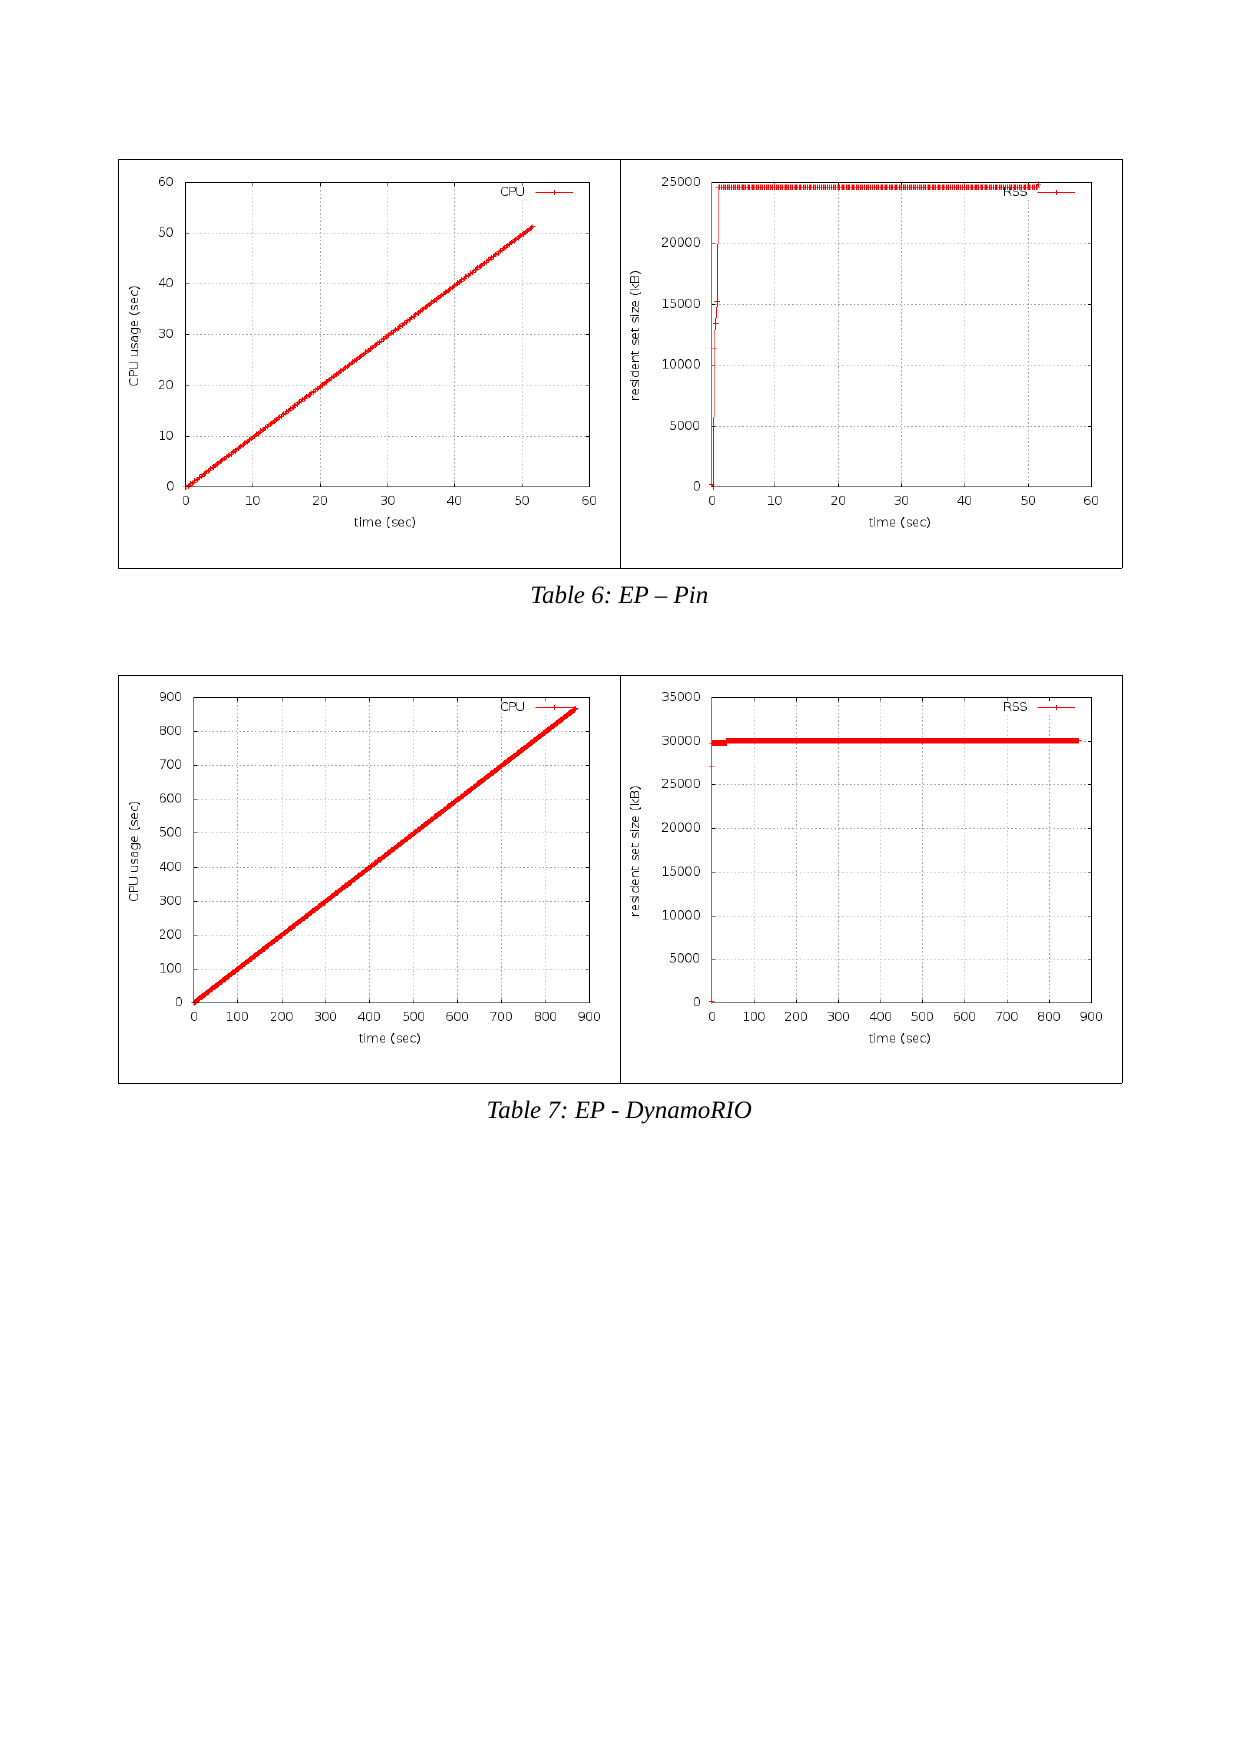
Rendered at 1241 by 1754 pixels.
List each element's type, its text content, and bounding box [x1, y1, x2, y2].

picture [626, 165, 1117, 533]
picture [124, 680, 615, 1049]
text Table 7: EP - DynamoRIO [118, 1096, 1122, 1124]
table_header [119, 1049, 620, 1083]
table_header [119, 160, 620, 567]
table_header [621, 160, 1122, 567]
picture [626, 680, 1117, 1049]
text Table 6: EP – Pin [118, 580, 1122, 609]
table_header [119, 676, 620, 1048]
table_header [621, 1049, 1122, 1083]
table_header [621, 676, 1122, 1048]
picture [124, 165, 615, 533]
